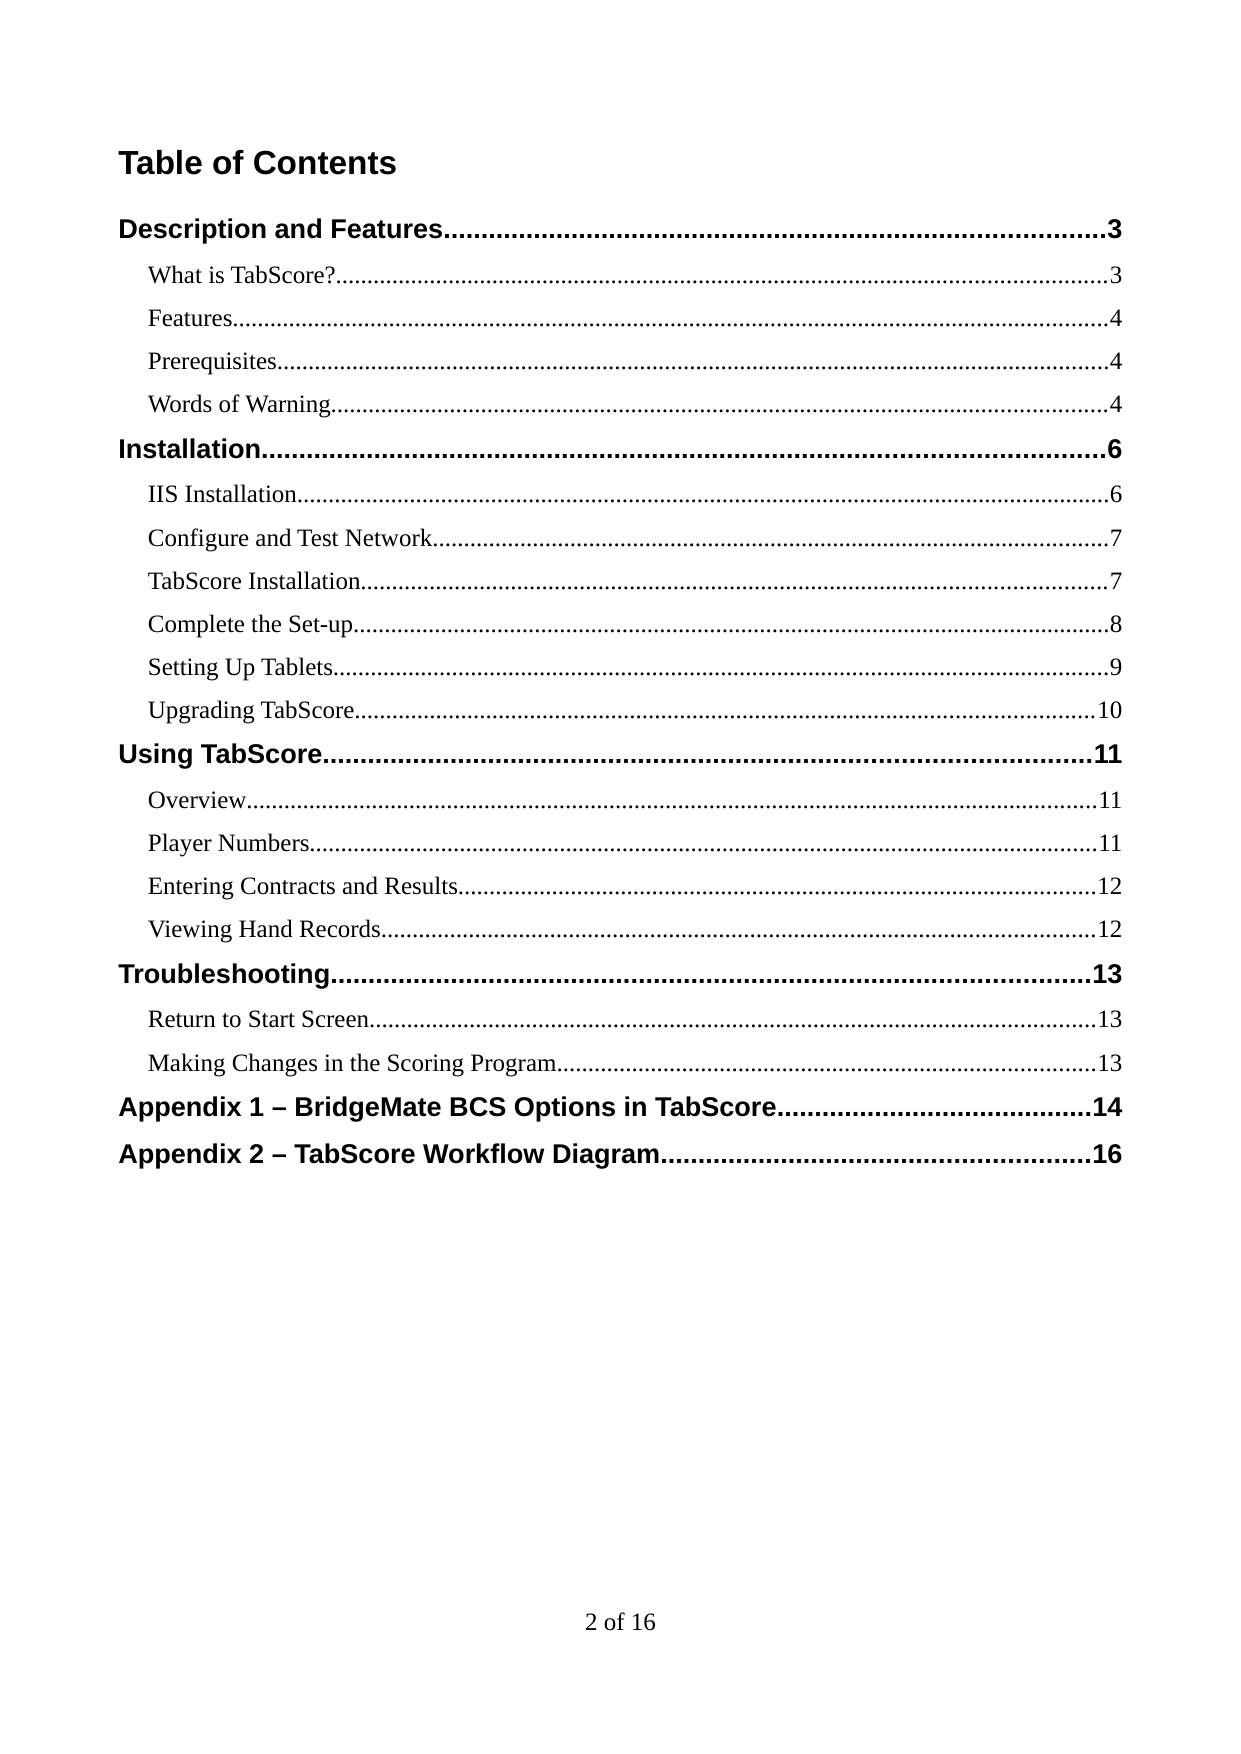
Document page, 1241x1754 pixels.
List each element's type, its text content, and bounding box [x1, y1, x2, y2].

text Entering Contracts and Results 12 [148, 871, 1122, 900]
subtitle Table of Contents [118, 143, 1122, 182]
text Appendix 1 – BridgeMate BCS Options in TabScore 14 [118, 1091, 1122, 1122]
text What is TabScore? 3 [148, 260, 1122, 289]
text Overview 11 [148, 785, 1122, 814]
text Viewing Hand Records 12 [148, 914, 1122, 943]
text Troubleshooting 13 [118, 958, 1122, 989]
text Description and Features 3 [118, 213, 1122, 244]
text Complete the Set-up 8 [148, 609, 1122, 638]
text IIS Installation 6 [148, 479, 1122, 508]
text Using TabScore 11 [118, 738, 1122, 769]
text Appendix 2 – TabScore Workflow Diagram 16 [118, 1138, 1122, 1169]
text Words of Warning 4 [148, 389, 1122, 418]
text Player Numbers 11 [148, 828, 1122, 857]
text Prerequisites 4 [148, 346, 1122, 375]
text Return to Start Screen 13 [148, 1004, 1122, 1033]
text Configure and Test Network 7 [148, 523, 1122, 551]
text TabScore Installation 7 [148, 566, 1122, 594]
text Making Changes in the Scoring Program 13 [148, 1048, 1122, 1076]
text Features 4 [148, 303, 1122, 332]
text Setting Up Tablets 9 [148, 652, 1122, 681]
text Upgrading TabScore 10 [148, 695, 1122, 724]
text Installation 6 [118, 433, 1122, 464]
